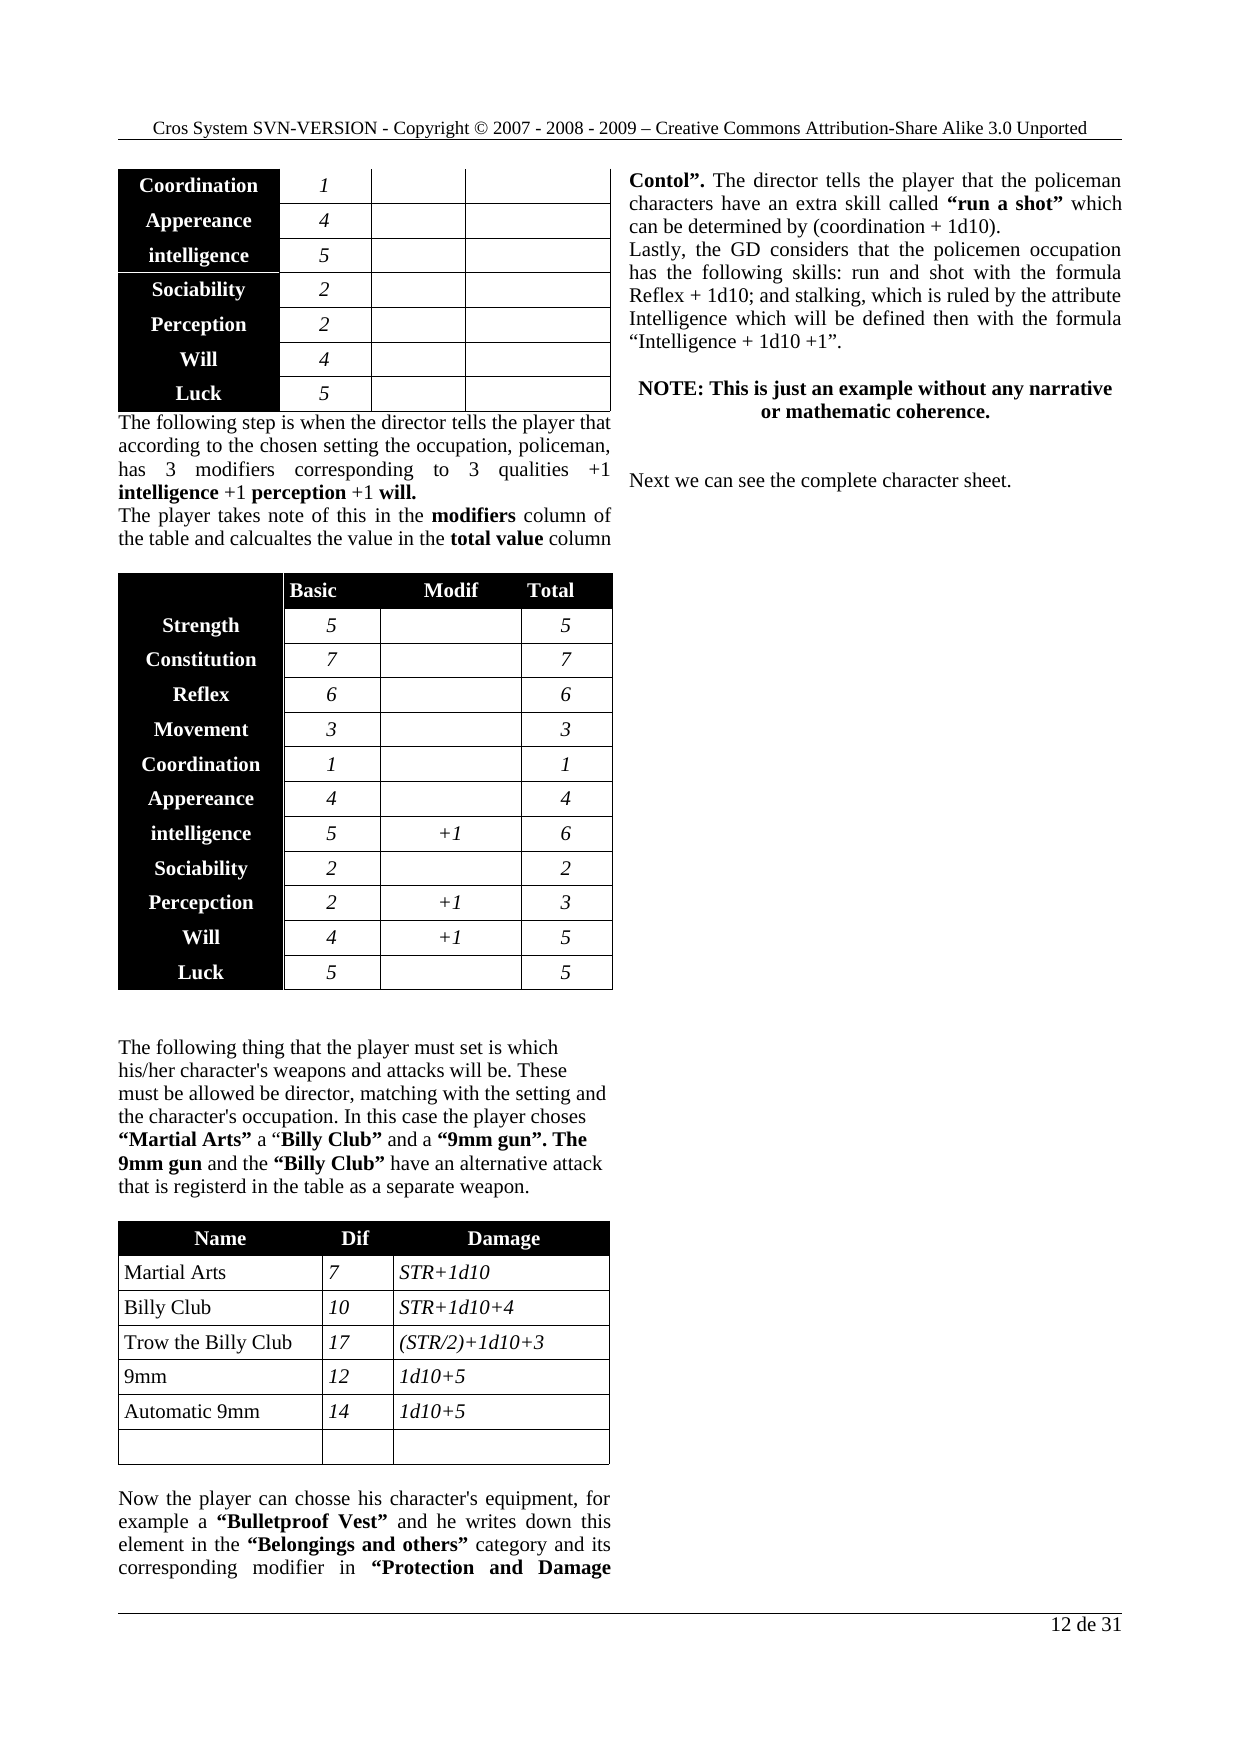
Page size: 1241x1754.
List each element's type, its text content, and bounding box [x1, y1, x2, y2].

table_cell 2 [280, 308, 371, 342]
table_cell Sociability [119, 273, 279, 307]
table_cell 2 [280, 273, 371, 307]
table_cell Appereance [119, 782, 283, 816]
table_cell Percepction [119, 886, 283, 920]
table_cell [466, 377, 610, 411]
table_cell [466, 204, 610, 238]
table_cell Trow the Billy Club [119, 1326, 322, 1359]
table_cell [466, 239, 610, 272]
table_cell intelligence [119, 817, 283, 851]
table_cell 1 [280, 169, 371, 203]
table_cell Reflex [119, 678, 283, 712]
table_cell [381, 713, 521, 746]
table_header Name [119, 1222, 322, 1255]
table_cell [323, 1430, 393, 1464]
table_cell Automatic 9mm [119, 1395, 322, 1429]
table_cell Will [119, 342, 279, 376]
table_cell Sociability [119, 852, 283, 885]
table_cell 7 [522, 644, 612, 677]
table_cell [381, 782, 521, 816]
text The player takes note of this in the modifiers column of the table and calcualtes the value in the total value column [118, 504, 611, 550]
table_header Basic [285, 574, 380, 608]
table_cell [466, 169, 610, 203]
table_header Dif [323, 1222, 393, 1255]
table_cell 4 [285, 782, 380, 816]
table_cell 14 [323, 1395, 393, 1429]
table_cell [381, 678, 521, 712]
table_cell 3 [522, 886, 612, 920]
table_cell 3 [285, 713, 380, 746]
table_cell 7 [323, 1256, 393, 1290]
table_cell STR+1d10+4 [394, 1291, 609, 1325]
table_cell 6 [522, 817, 612, 851]
table_cell [381, 747, 521, 781]
table_cell [466, 273, 610, 307]
table_cell Billy Club [119, 1291, 322, 1325]
table_cell 4 [285, 921, 380, 955]
table_cell [381, 956, 521, 989]
table_cell [372, 343, 465, 376]
text The following step is when the director tells the player that according to the chosen setting the occupation, policeman, has 3 modifiers corresponding to 3 qualities +1 intelligence +1 perception +1 will. [118, 412, 611, 504]
table_cell 6 [285, 678, 380, 712]
table_cell 5 [522, 609, 612, 643]
table_cell Will [119, 921, 283, 955]
table_cell (STR/2)+1d10+3 [394, 1326, 609, 1359]
table_cell 5 [522, 921, 612, 955]
table_cell 1d10+5 [394, 1360, 609, 1394]
table_cell 4 [522, 782, 612, 816]
table_cell [372, 377, 465, 411]
table_cell 5 [285, 817, 380, 851]
table_cell 3 [522, 713, 612, 746]
table_cell 12 [323, 1360, 393, 1394]
table_cell 2 [522, 852, 612, 885]
table_cell [394, 1430, 609, 1464]
table_cell Luck [119, 377, 279, 411]
table_cell Martial Arts [119, 1256, 322, 1290]
table_cell 4 [280, 343, 371, 376]
table_cell 5 [285, 956, 380, 989]
table_cell 4 [280, 204, 371, 238]
table_cell 9mm [119, 1360, 322, 1394]
table_cell [466, 343, 610, 376]
table_cell 1 [522, 747, 612, 781]
table_cell Perception [119, 307, 279, 342]
table_cell [381, 852, 521, 885]
table_cell [381, 609, 521, 643]
text NOTE: This is just an example without any narrative or mathematic coherence. [629, 377, 1122, 423]
table_cell Coordination [119, 169, 279, 203]
table_cell 2 [285, 852, 380, 885]
table_cell Movement [119, 713, 283, 746]
table_cell 6 [522, 678, 612, 712]
table_cell [372, 169, 465, 203]
text Lastly, the GD considers that the policemen occupation has the following skills: run and shot with the formula Reflex + 1d10; and stalking, which is ruled by the attribute Intelligence which will be defined then with the formula “Intelligence + 1d10 +1”. [629, 238, 1122, 353]
table_header Total [522, 574, 612, 608]
text Now the player can chosse his character's equipment, for example a “Bulletproof Vest” and he writes down this element in the “Belongings and others” category and its corresponding modifier in “Protection and Damage [118, 1487, 611, 1579]
table_cell +1 [381, 817, 521, 851]
table_cell 5 [280, 377, 371, 411]
table_cell Coordination [119, 747, 283, 781]
table_cell Constitution [119, 644, 283, 677]
table_cell 10 [323, 1291, 393, 1325]
table_cell 7 [285, 644, 380, 677]
table_cell [372, 239, 465, 272]
table_cell [372, 204, 465, 238]
table_cell [381, 644, 521, 677]
table_cell 5 [280, 239, 371, 272]
table_cell 1d10+5 [394, 1395, 609, 1429]
table_cell [372, 273, 465, 307]
table_cell intelligence [119, 238, 279, 272]
table_cell Appereance [119, 203, 279, 238]
table_header [119, 574, 283, 608]
table_cell STR+1d10 [394, 1256, 609, 1290]
text Next we can see the complete character sheet. [629, 469, 1122, 492]
table_cell 2 [285, 886, 380, 920]
table_cell 1 [285, 747, 380, 781]
table_cell Strength [119, 609, 283, 643]
table_header Modif [381, 574, 521, 608]
table_cell 5 [522, 956, 612, 989]
table_header Damage [394, 1222, 609, 1255]
table_cell [372, 308, 465, 342]
table_cell +1 [381, 886, 521, 920]
table_cell 17 [323, 1326, 393, 1359]
text Contol”. The director tells the player that the policeman characters have an extra skill called “run a shot” which can be determined by (coordination + 1d10). [629, 168, 1122, 238]
table_cell [466, 308, 610, 342]
table_cell [119, 1430, 322, 1464]
table_cell 5 [285, 609, 380, 643]
table_cell Luck [119, 956, 283, 989]
table_cell +1 [381, 921, 521, 955]
text The following thing that the player must set is which his/her character's weapons and attacks will be. These must be allowed be director, matching with the setting and the character's occupation. In this case the player choses “Martial Arts” a “Billy Club” and a “9mm gun”. The 9mm gun and the “Billy Club” have an alternative attack that is registerd in the table as a separate weapon. [118, 1036, 611, 1198]
